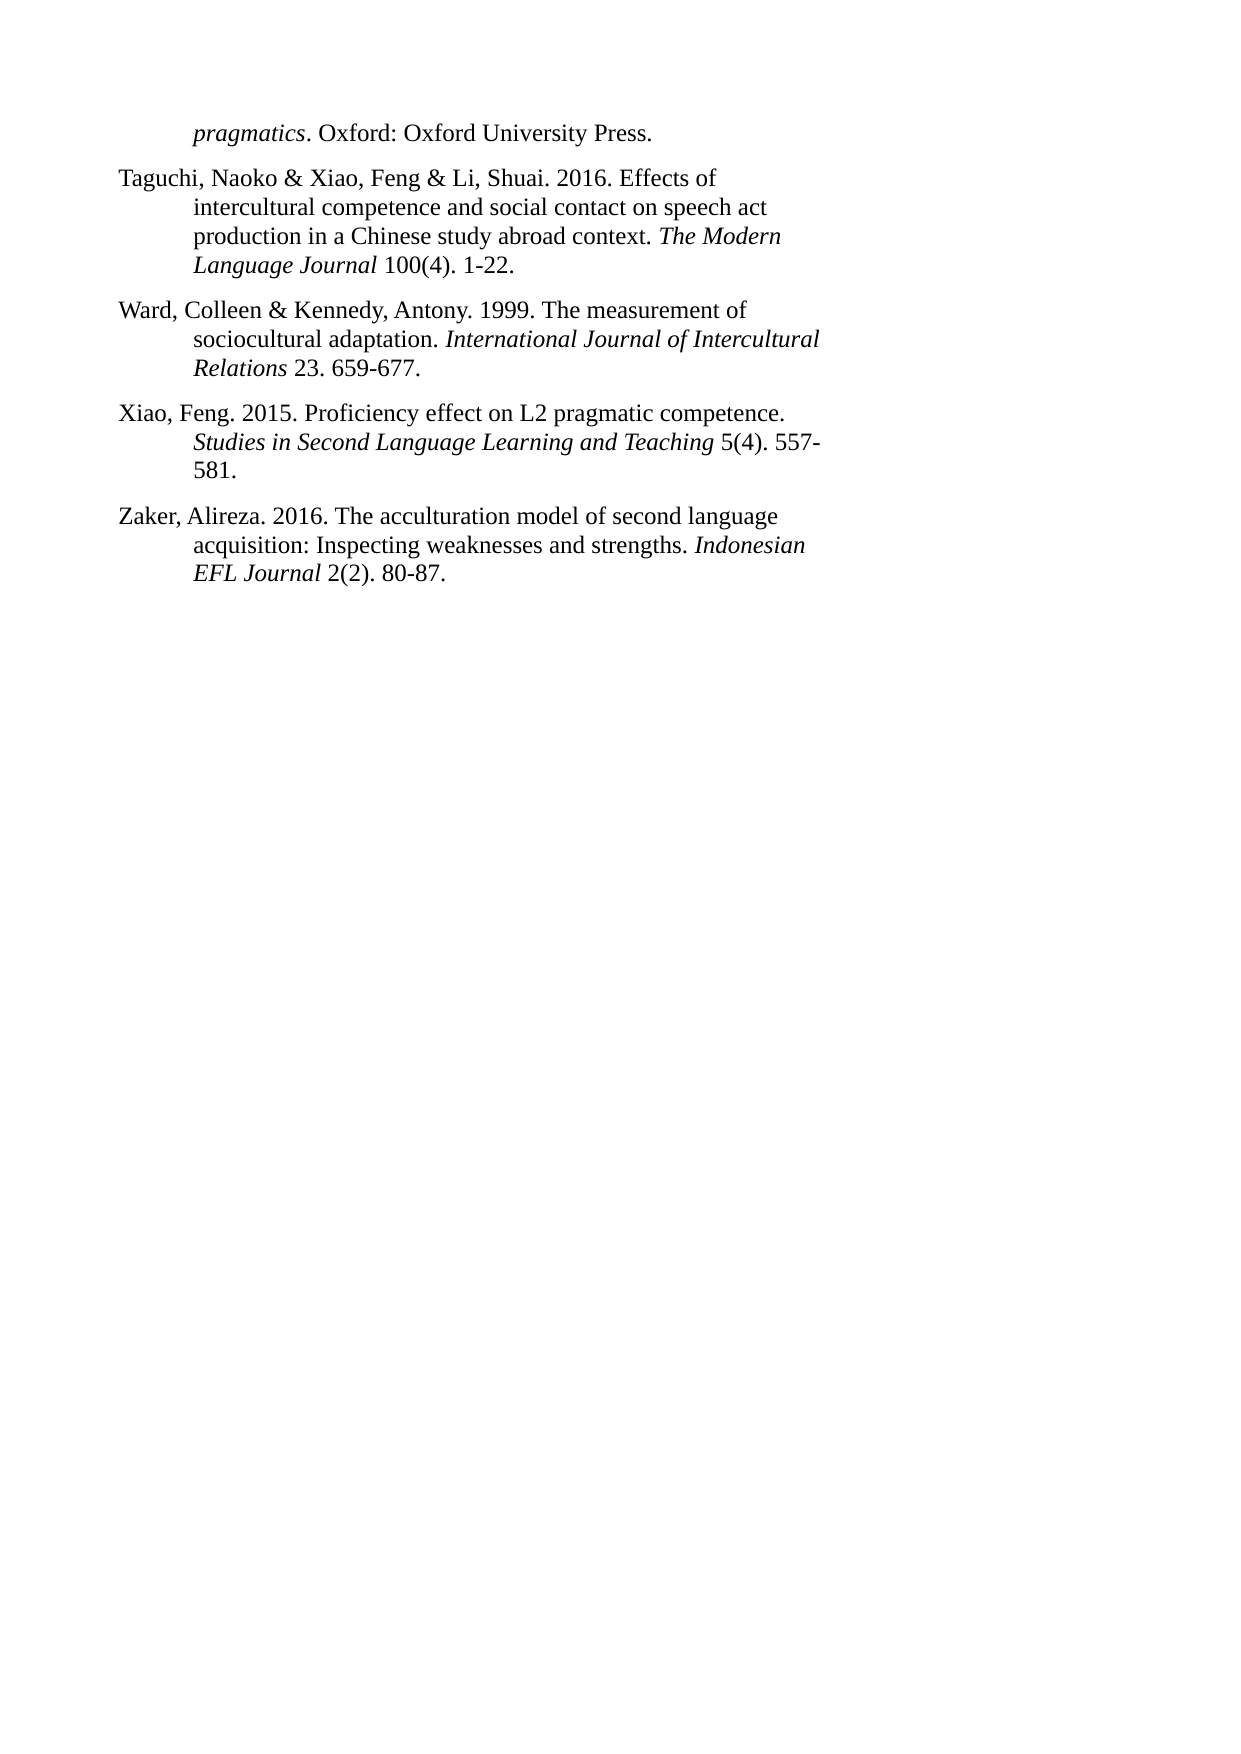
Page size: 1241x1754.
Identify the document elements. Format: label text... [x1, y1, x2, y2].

text Taguchi, Naoko & Xiao, Feng & Li, Shuai. 2016. Effects of intercultural competence and social contact on speech act production in a Chinese study abroad context. The Modern Language Journal 100(4). 1-22. [118, 163, 827, 278]
text Xiao, Feng. 2015. Proficiency effect on L2 pragmatic competence. Studies in Second Language Learning and Teaching 5(4). 557-581. [118, 398, 827, 484]
text Ward, Colleen & Kennedy, Antony. 1999. The measurement of sociocultural adaptation. International Journal of Intercultural Relations 23. 659-677. [118, 295, 827, 381]
text pragmatics. Oxford: Oxford University Press. [118, 118, 827, 147]
text Zaker, Alireza. 2016. The acculturation model of second language acquisition: Inspecting weaknesses and strengths. Indonesian EFL Journal 2(2). 80-87. [118, 501, 827, 587]
